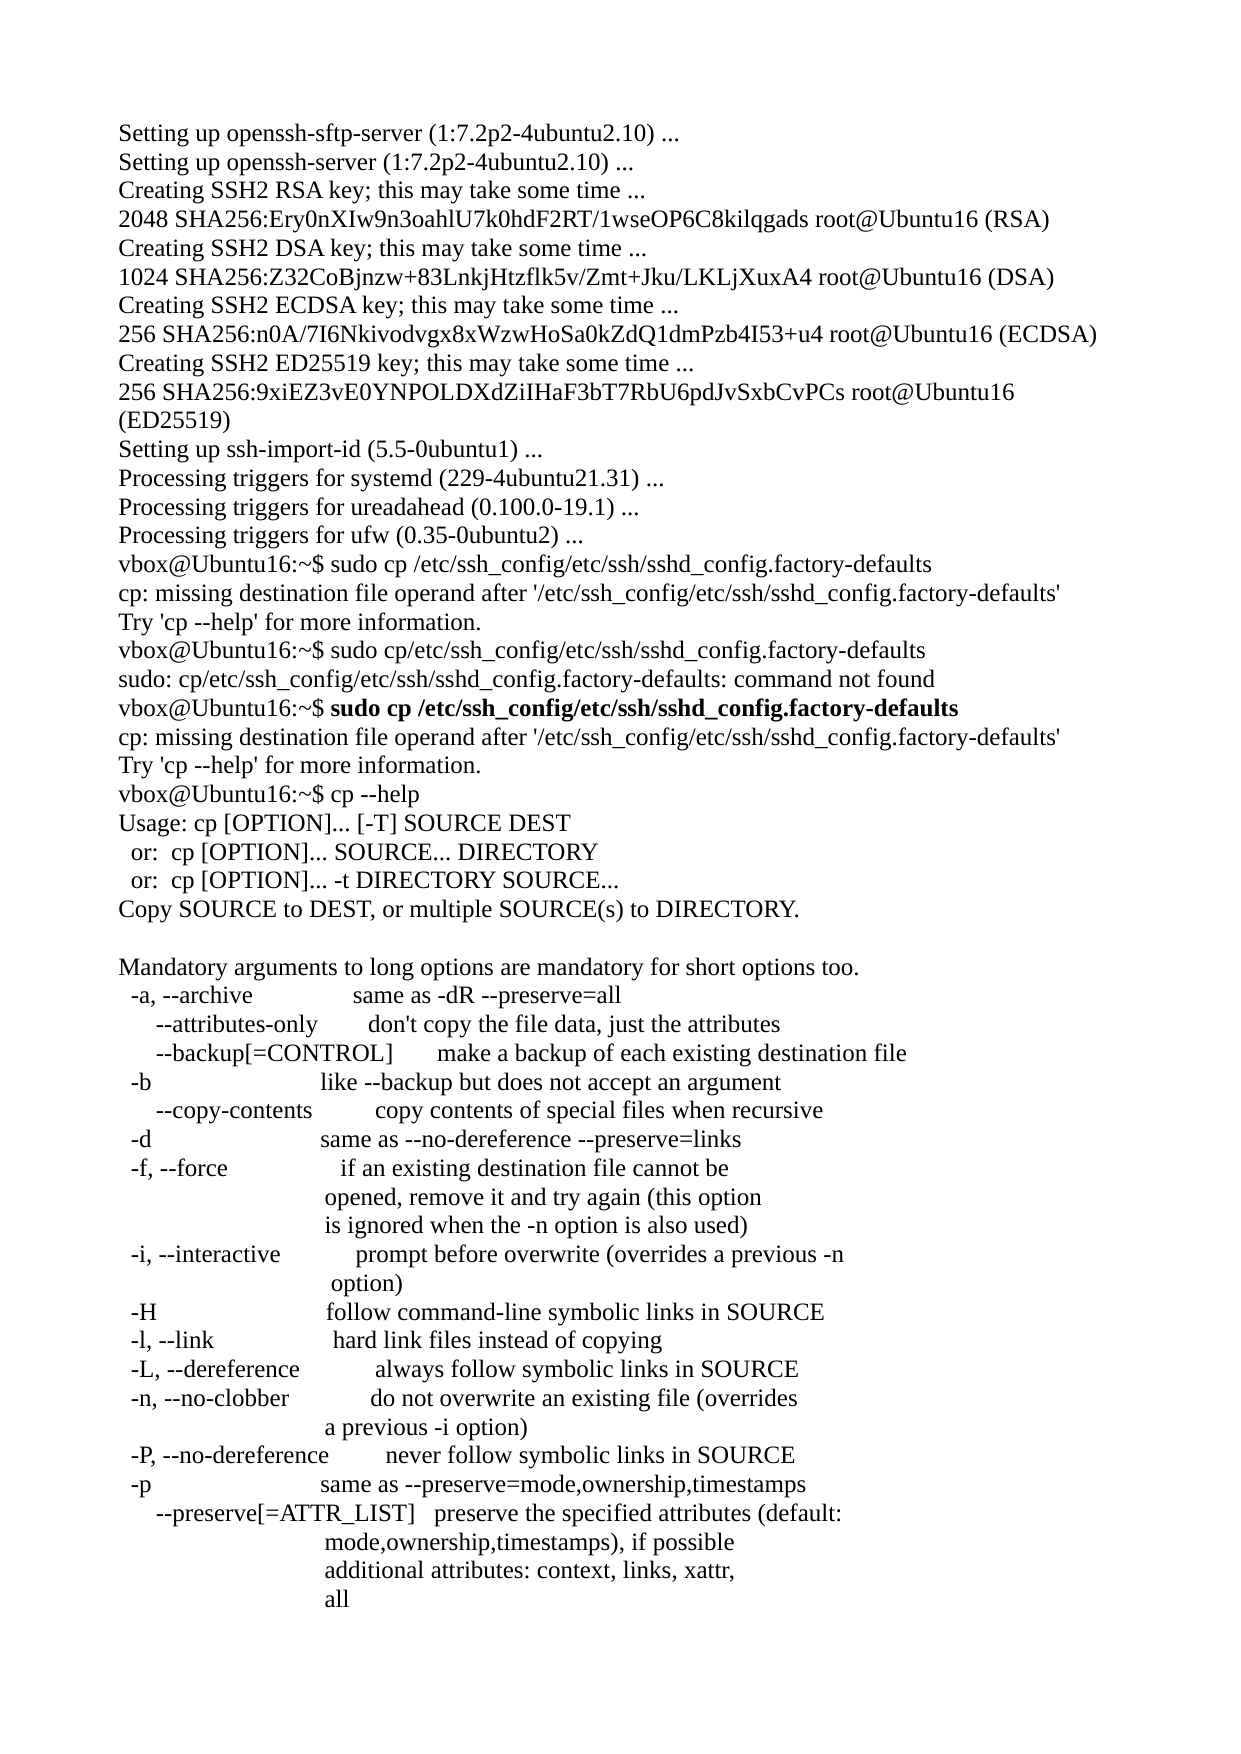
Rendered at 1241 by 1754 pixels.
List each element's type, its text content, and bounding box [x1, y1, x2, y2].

text 256 SHA256:n0A/7I6Nkivodvgx8xWzwHoSa0kZdQ1dmPzb4I53+u4 root@Ubuntu16 (ECDSA) [118, 319, 1122, 348]
text -a, --archive same as -dR --preserve=all [118, 981, 1122, 1009]
text option) [118, 1268, 1122, 1297]
text Setting up openssh-server (1:7.2p2-4ubuntu2.10) ... [118, 147, 1122, 176]
text -L, --dereference always follow symbolic links in SOURCE [118, 1354, 1122, 1383]
text Creating SSH2 ECDSA key; this may take some time ... [118, 291, 1122, 319]
text -p same as --preserve=mode,ownership,timestamps [118, 1469, 1122, 1498]
text 256 SHA256:9xiEZ3vE0YNPOLDXdZiIHaF3bT7RbU6pdJvSxbCvPCs root@Ubuntu16 (ED25519) [118, 377, 1122, 434]
text -i, --interactive prompt before overwrite (overrides a previous -n [118, 1239, 1122, 1268]
text opened, remove it and try again (this option [118, 1182, 1122, 1211]
text Creating SSH2 RSA key; this may take some time ... [118, 176, 1122, 204]
text -n, --no-clobber do not overwrite an existing file (overrides [118, 1383, 1122, 1412]
text Processing triggers for ufw (0.35-0ubuntu2) ... [118, 521, 1122, 549]
text mode,ownership,timestamps), if possible [118, 1527, 1122, 1556]
text 2048 SHA256:Ery0nXIw9n3oahlU7k0hdF2RT/1wseOP6C8kilqgads root@Ubuntu16 (RSA) [118, 204, 1122, 233]
text -l, --link hard link files instead of copying [118, 1326, 1122, 1354]
text all [118, 1584, 1122, 1613]
text vbox@Ubuntu16:~$ sudo cp/etc/ssh_config/etc/ssh/sshd_config.factory-defaults [118, 636, 1122, 664]
text vbox@Ubuntu16:~$ sudo cp /etc/ssh_config/etc/ssh/sshd_config.factory-defaults [118, 693, 1122, 722]
text 1024 SHA256:Z32CoBjnzw+83LnkjHtzflk5v/Zmt+Jku/LKLjXuxA4 root@Ubuntu16 (DSA) [118, 262, 1122, 291]
text Try 'cp --help' for more information. [118, 607, 1122, 636]
text a previous -i option) [118, 1412, 1122, 1441]
text Try 'cp --help' for more information. [118, 751, 1122, 779]
text Setting up ssh-import-id (5.5-0ubuntu1) ... [118, 434, 1122, 463]
text cp: missing destination file operand after '/etc/ssh_config/etc/ssh/sshd_config.factory-defaults' [118, 578, 1122, 607]
text -f, --force if an existing destination file cannot be [118, 1153, 1122, 1182]
text -H follow command-line symbolic links in SOURCE [118, 1297, 1122, 1326]
text Creating SSH2 ED25519 key; this may take some time ... [118, 348, 1122, 377]
text Usage: cp [OPTION]... [-T] SOURCE DEST [118, 808, 1122, 837]
text cp: missing destination file operand after '/etc/ssh_config/etc/ssh/sshd_config.factory-defaults' [118, 722, 1122, 751]
text Copy SOURCE to DEST, or multiple SOURCE(s) to DIRECTORY. [118, 894, 1122, 923]
text Mandatory arguments to long options are mandatory for short options too. [118, 952, 1122, 981]
text --backup[=CONTROL] make a backup of each existing destination file [118, 1038, 1122, 1067]
text -P, --no-dereference never follow symbolic links in SOURCE [118, 1441, 1122, 1469]
text Setting up openssh-sftp-server (1:7.2p2-4ubuntu2.10) ... [118, 118, 1122, 147]
text sudo: cp/etc/ssh_config/etc/ssh/sshd_config.factory-defaults: command not found [118, 664, 1122, 693]
text Processing triggers for systemd (229-4ubuntu21.31) ... [118, 463, 1122, 492]
text --attributes-only don't copy the file data, just the attributes [118, 1009, 1122, 1038]
text --preserve[=ATTR_LIST] preserve the specified attributes (default: [118, 1498, 1122, 1527]
text -d same as --no-dereference --preserve=links [118, 1124, 1122, 1153]
text or: cp [OPTION]... -t DIRECTORY SOURCE... [118, 866, 1122, 894]
text vbox@Ubuntu16:~$ sudo cp /etc/ssh_config/etc/ssh/sshd_config.factory-defaults [118, 549, 1122, 578]
text is ignored when the -n option is also used) [118, 1211, 1122, 1239]
text vbox@Ubuntu16:~$ cp --help [118, 779, 1122, 808]
text Processing triggers for ureadahead (0.100.0-19.1) ... [118, 492, 1122, 521]
text Creating SSH2 DSA key; this may take some time ... [118, 233, 1122, 262]
text -b like --backup but does not accept an argument [118, 1067, 1122, 1096]
text --copy-contents copy contents of special files when recursive [118, 1096, 1122, 1124]
text or: cp [OPTION]... SOURCE... DIRECTORY [118, 837, 1122, 866]
text additional attributes: context, links, xattr, [118, 1556, 1122, 1584]
